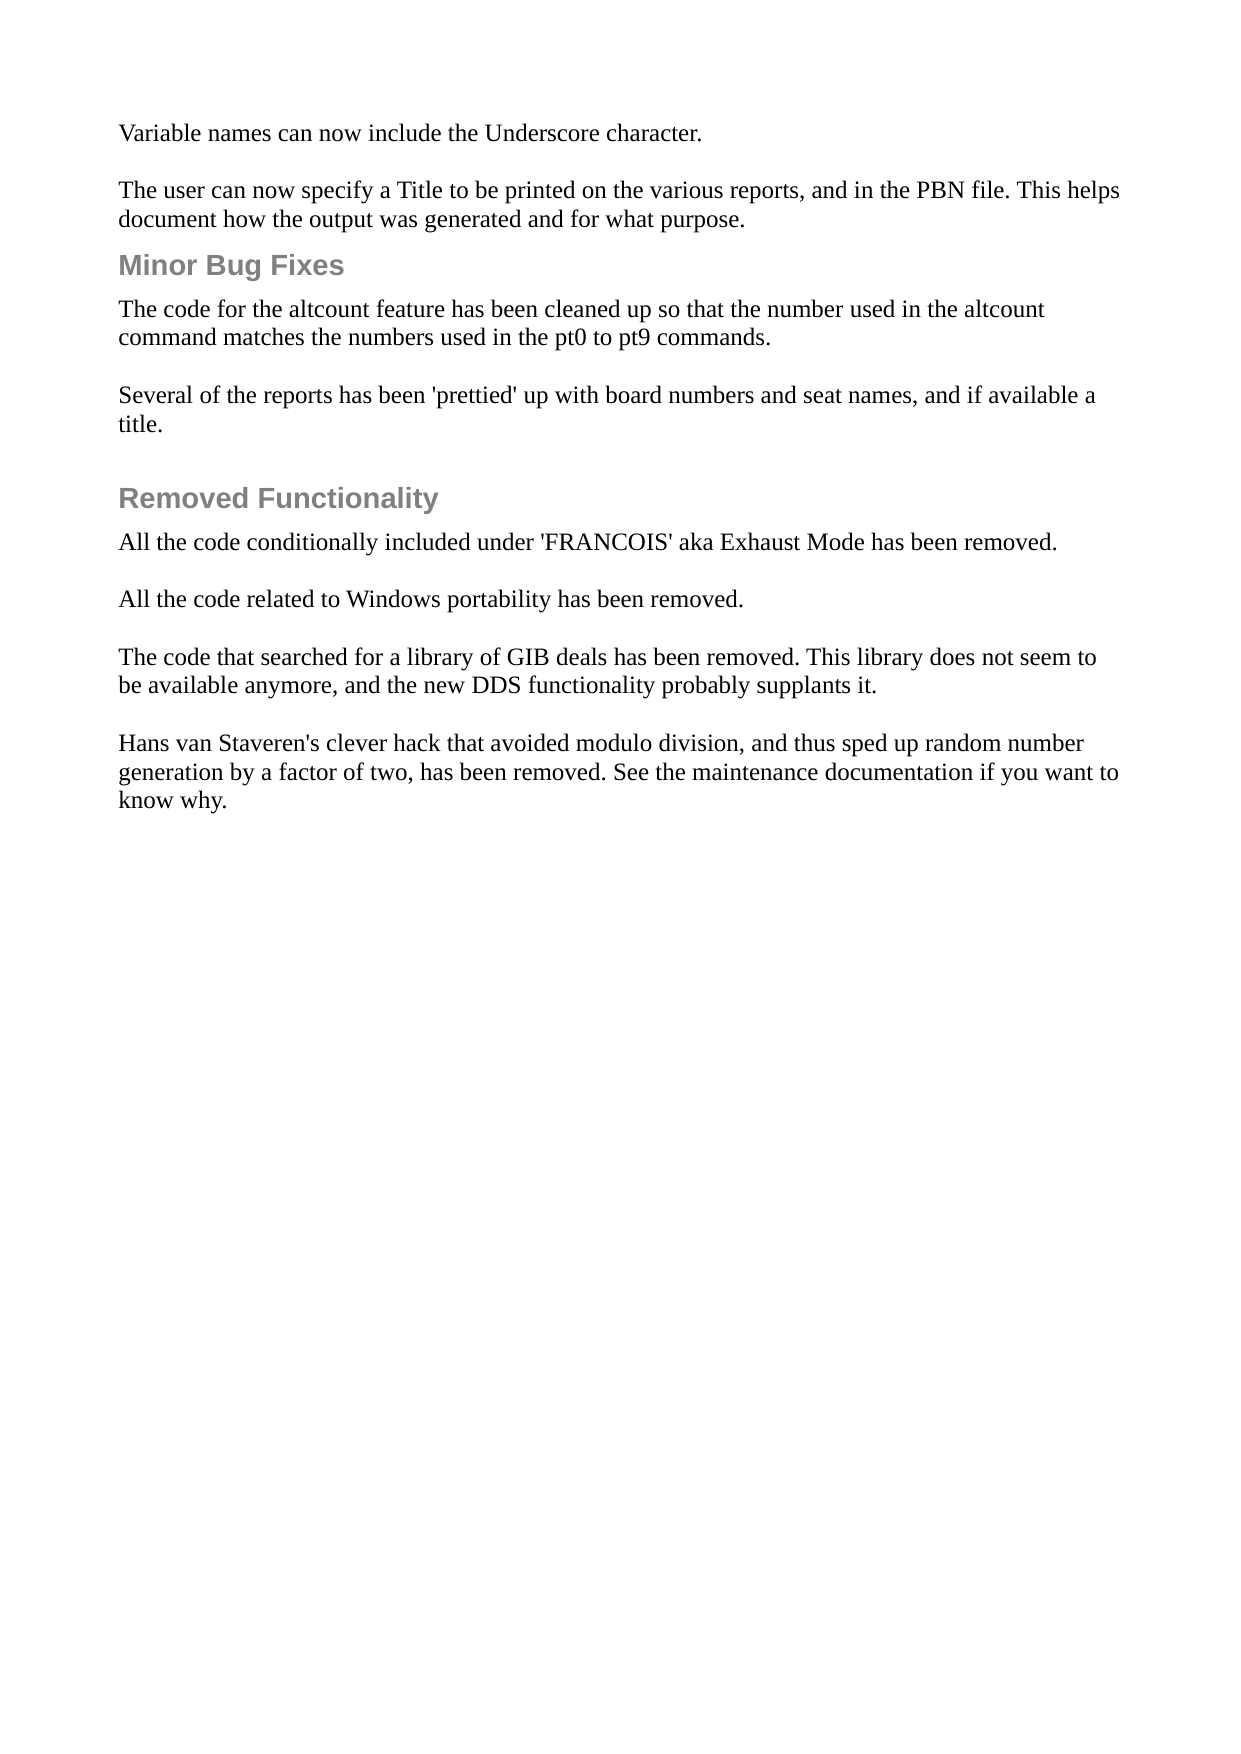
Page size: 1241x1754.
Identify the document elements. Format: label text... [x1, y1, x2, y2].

text Several of the reports has been 'prettied' up with board numbers and seat names, and if available a title. [118, 380, 1122, 437]
text All the code conditionally included under 'FRANCOIS' aka Exhaust Mode has been removed. [118, 527, 1122, 556]
subtitle Removed Functionality [118, 481, 1122, 514]
text The user can now specify a Title to be printed on the various reports, and in the PBN file. This helps document how the output was generated and for what purpose. [118, 176, 1122, 233]
text Hans van Staveren's clever hack that avoided modulo division, and thus sped up random number generation by a factor of two, has been removed. See the maintenance documentation if you want to know why. [118, 728, 1122, 814]
text The code for the altcount feature has been cleaned up so that the number used in the altcount command matches the numbers used in the pt0 to pt9 commands. [118, 294, 1122, 351]
text All the code related to Windows portability has been removed. [118, 584, 1122, 613]
text Variable names can now include the Underscore character. [118, 118, 1122, 147]
text The code that searched for a library of GIB deals has been removed. This library does not seem to be available anymore, and the new DDS functionality probably supplants it. [118, 642, 1122, 699]
subtitle Minor Bug Fixes [118, 248, 1122, 281]
